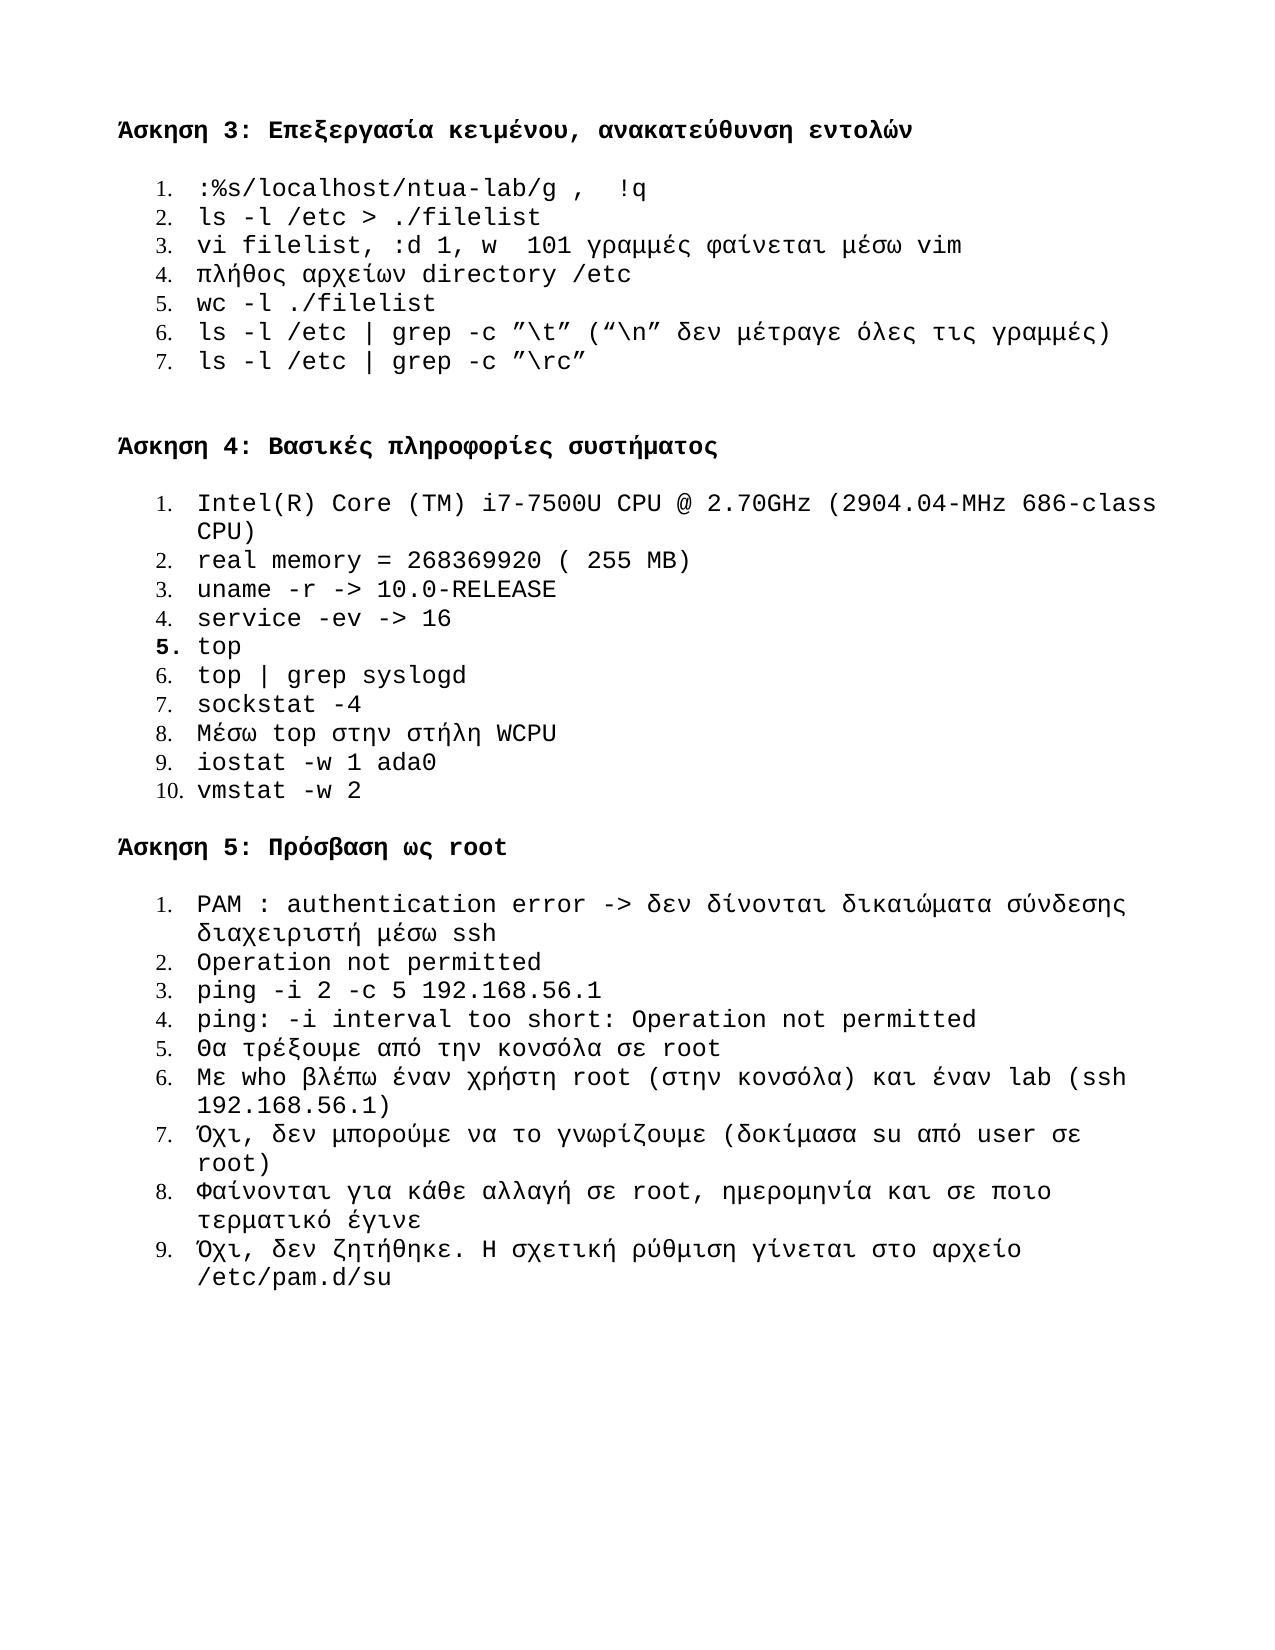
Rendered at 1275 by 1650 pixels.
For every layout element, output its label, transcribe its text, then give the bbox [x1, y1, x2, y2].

list sockstat -4 [155, 691, 1157, 720]
list iostat -w 1 ada0 [155, 749, 1157, 778]
list Με who βλέπω έναν χρήστη root (στην κονσόλα) και έναν lab (ssh 192.168.56.1) [155, 1064, 1157, 1121]
text Άσκηση 5: Πρόσβαση ως root [118, 835, 1157, 863]
list real memory = 268369920 ( 255 MB) [155, 547, 1157, 576]
list vmstat -w 2 [155, 778, 1157, 806]
list ls -l /etc > ./filelist [155, 204, 1157, 232]
list service -ev -> 16 [155, 605, 1157, 634]
list vi filelist, :d 1, w 101 γραμμές φαίνεται μέσω vim [155, 232, 1157, 261]
list Operation not permitted [155, 949, 1157, 977]
text Άσκηση 4: Βασικές πληροφορίες συστήματος [118, 433, 1157, 462]
list PAM : authentication error -> δεν δίνονται δικαιώματα σύνδεσης διαχειριστή μέσω ssh [155, 891, 1157, 949]
list ls -l /etc | grep -c ”\t” (“\n” δεν μέτραγε όλες τις γραμμές) [155, 319, 1157, 348]
list top | grep syslogd [155, 662, 1157, 691]
text Άσκηση 3: Επεξεργασία κειμένου, ανακατεύθυνση εντολών [118, 118, 1157, 146]
list Όχι, δεν ζητήθηκε. Η σχετική ρύθμιση γίνεται στο αρχείο /etc/pam.d/su [155, 1236, 1157, 1293]
list :%s/localhost/ntua-lab/g , !q [155, 175, 1157, 204]
list Φαίνονται για κάθε αλλαγή σε root, ημερομηνία και σε ποιο τερματικό έγινε [155, 1178, 1157, 1236]
list Όχι, δεν μπορούμε να το γνωρίζουμε (δοκίμασα su από user σε root) [155, 1121, 1157, 1178]
list wc -l ./filelist [155, 290, 1157, 319]
list πλήθος αρχείων directory /etc [155, 261, 1157, 290]
list Intel(R) Core (TM) i7-7500U CPU @ 2.70GHz (2904.04-MHz 686-class CPU) [155, 490, 1157, 547]
list Θα τρέξουμε από την κονσόλα σε root [155, 1035, 1157, 1064]
list Μέσω top στην στήλη WCPU [155, 720, 1157, 749]
list uname -r -> 10.0-RELEASE [155, 576, 1157, 605]
list top [155, 634, 1157, 662]
list ls -l /etc | grep -c ”\rc” [155, 348, 1157, 377]
list ping -i 2 -c 5 192.168.56.1 [155, 977, 1157, 1006]
list ping: -i interval too short: Operation not permitted [155, 1006, 1157, 1035]
